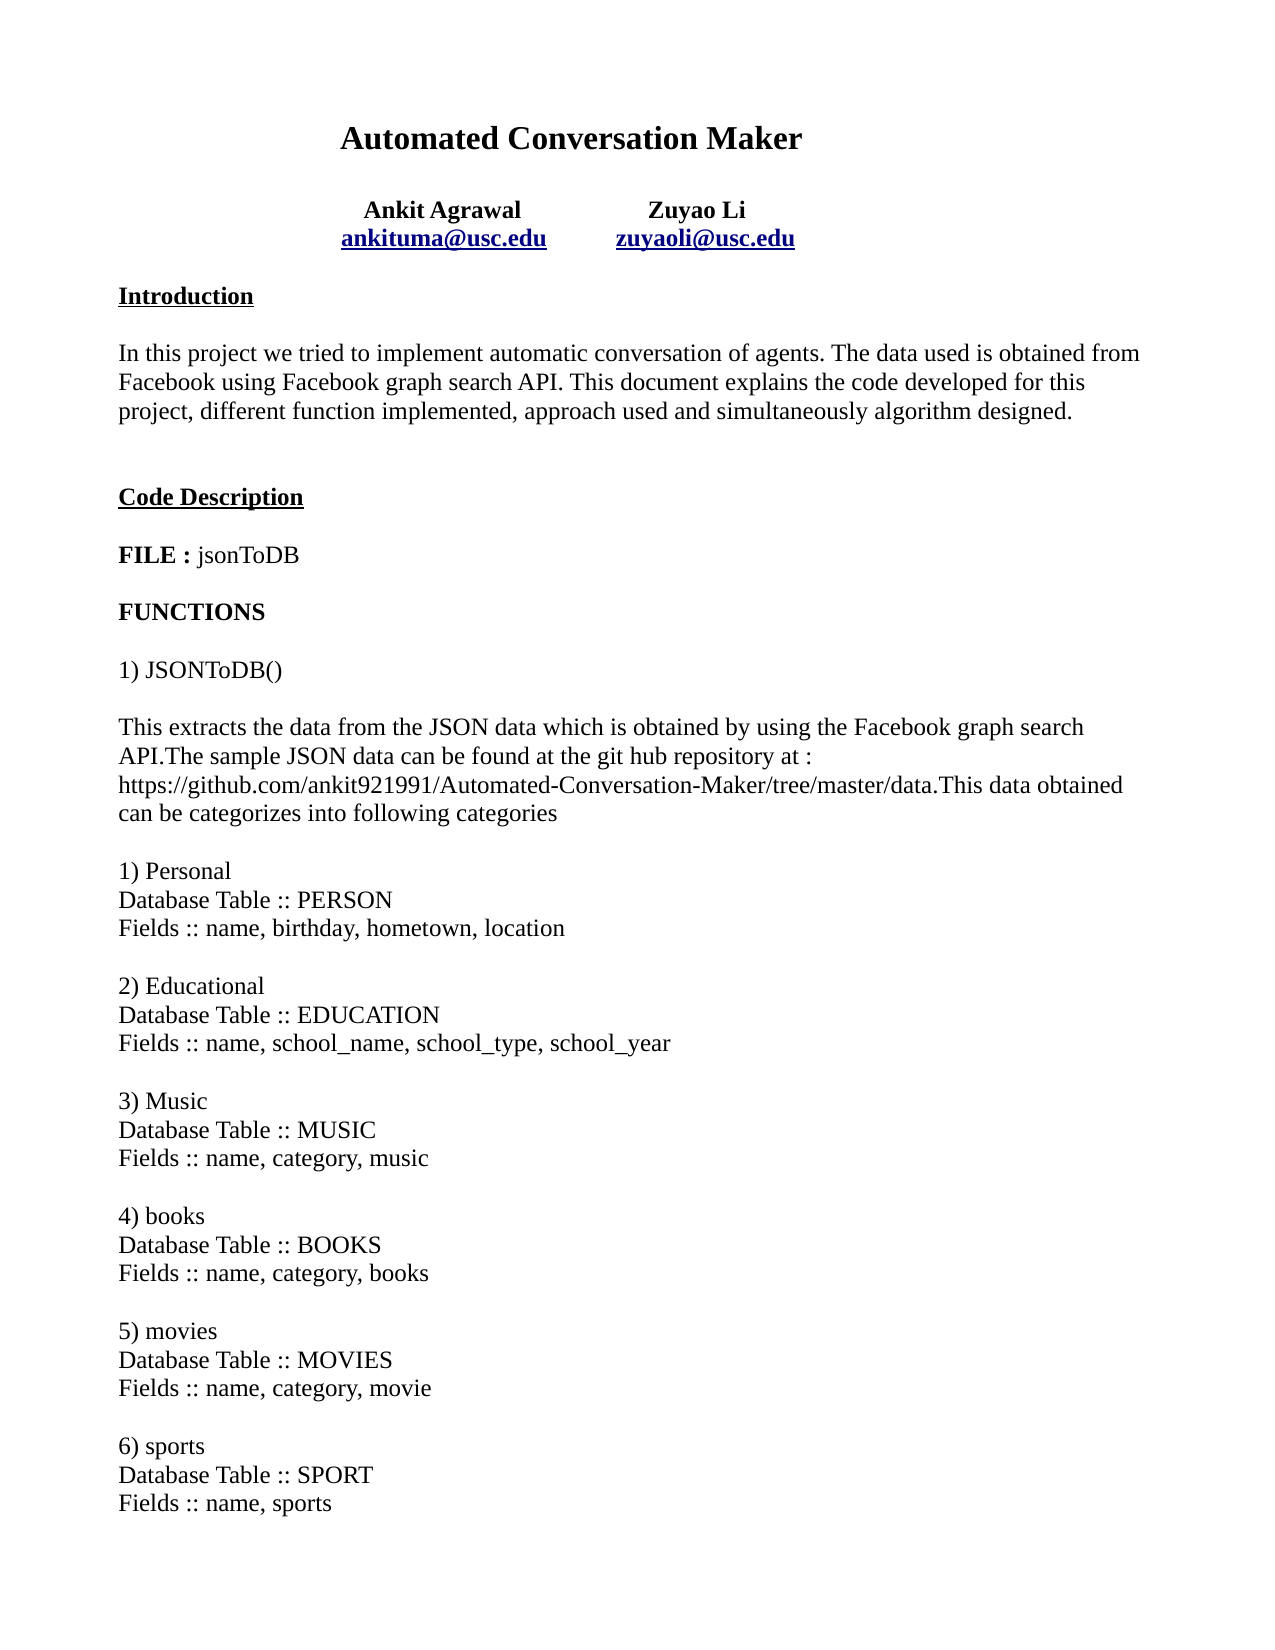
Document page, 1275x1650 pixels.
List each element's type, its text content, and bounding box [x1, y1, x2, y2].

text Database Table :: BOOKS [118, 1230, 1157, 1258]
text Fields :: name, category, movie [118, 1373, 1157, 1402]
text 1) Personal [118, 856, 1157, 885]
text FILE : jsonToDB [118, 540, 1157, 568]
text Fields :: name, category, books [118, 1258, 1157, 1287]
text 6) sports [118, 1431, 1157, 1460]
text 3) Music [118, 1086, 1157, 1115]
text Fields :: name, school_name, school_type, school_year [118, 1028, 1157, 1057]
text Code Description [118, 482, 1157, 511]
text Database Table :: PERSON [118, 885, 1157, 913]
text Fields :: name, birthday, hometown, location [118, 913, 1157, 942]
text FUNCTIONS [118, 597, 1157, 626]
text Database Table :: MUSIC [118, 1115, 1157, 1143]
text 2) Educational [118, 971, 1157, 1000]
text Fields :: name, category, music [118, 1143, 1157, 1172]
text Introduction [118, 281, 1157, 310]
text Automated Conversation Maker [118, 118, 1157, 156]
text 1) JSONToDB() [118, 655, 1157, 683]
text Fields :: name, sports [118, 1488, 1157, 1517]
text Database Table :: MOVIES [118, 1345, 1157, 1373]
text In this project we tried to implement automatic conversation of agents. The data used is obtained from Facebook using Facebook graph search API. This document explains the code developed for this project, different function implemented, approach used and simultaneously algorithm designed. [118, 338, 1157, 425]
text This extracts the data from the JSON data which is obtained by using the Facebook graph search API.The sample JSON data can be found at the git hub repository at : https://github.com/ankit921991/Automated-Conversation-Maker/tree/master/data.This data obtained can be categorizes into following categories [118, 712, 1157, 827]
text Database Table :: EDUCATION [118, 1000, 1157, 1028]
text Database Table :: SPORT [118, 1460, 1157, 1488]
text ankituma@usc.edu zuyaoli@usc.edu [118, 223, 1157, 252]
text Ankit Agrawal Zuyao Li [118, 195, 1157, 223]
text 4) books [118, 1201, 1157, 1230]
text 5) movies [118, 1316, 1157, 1345]
